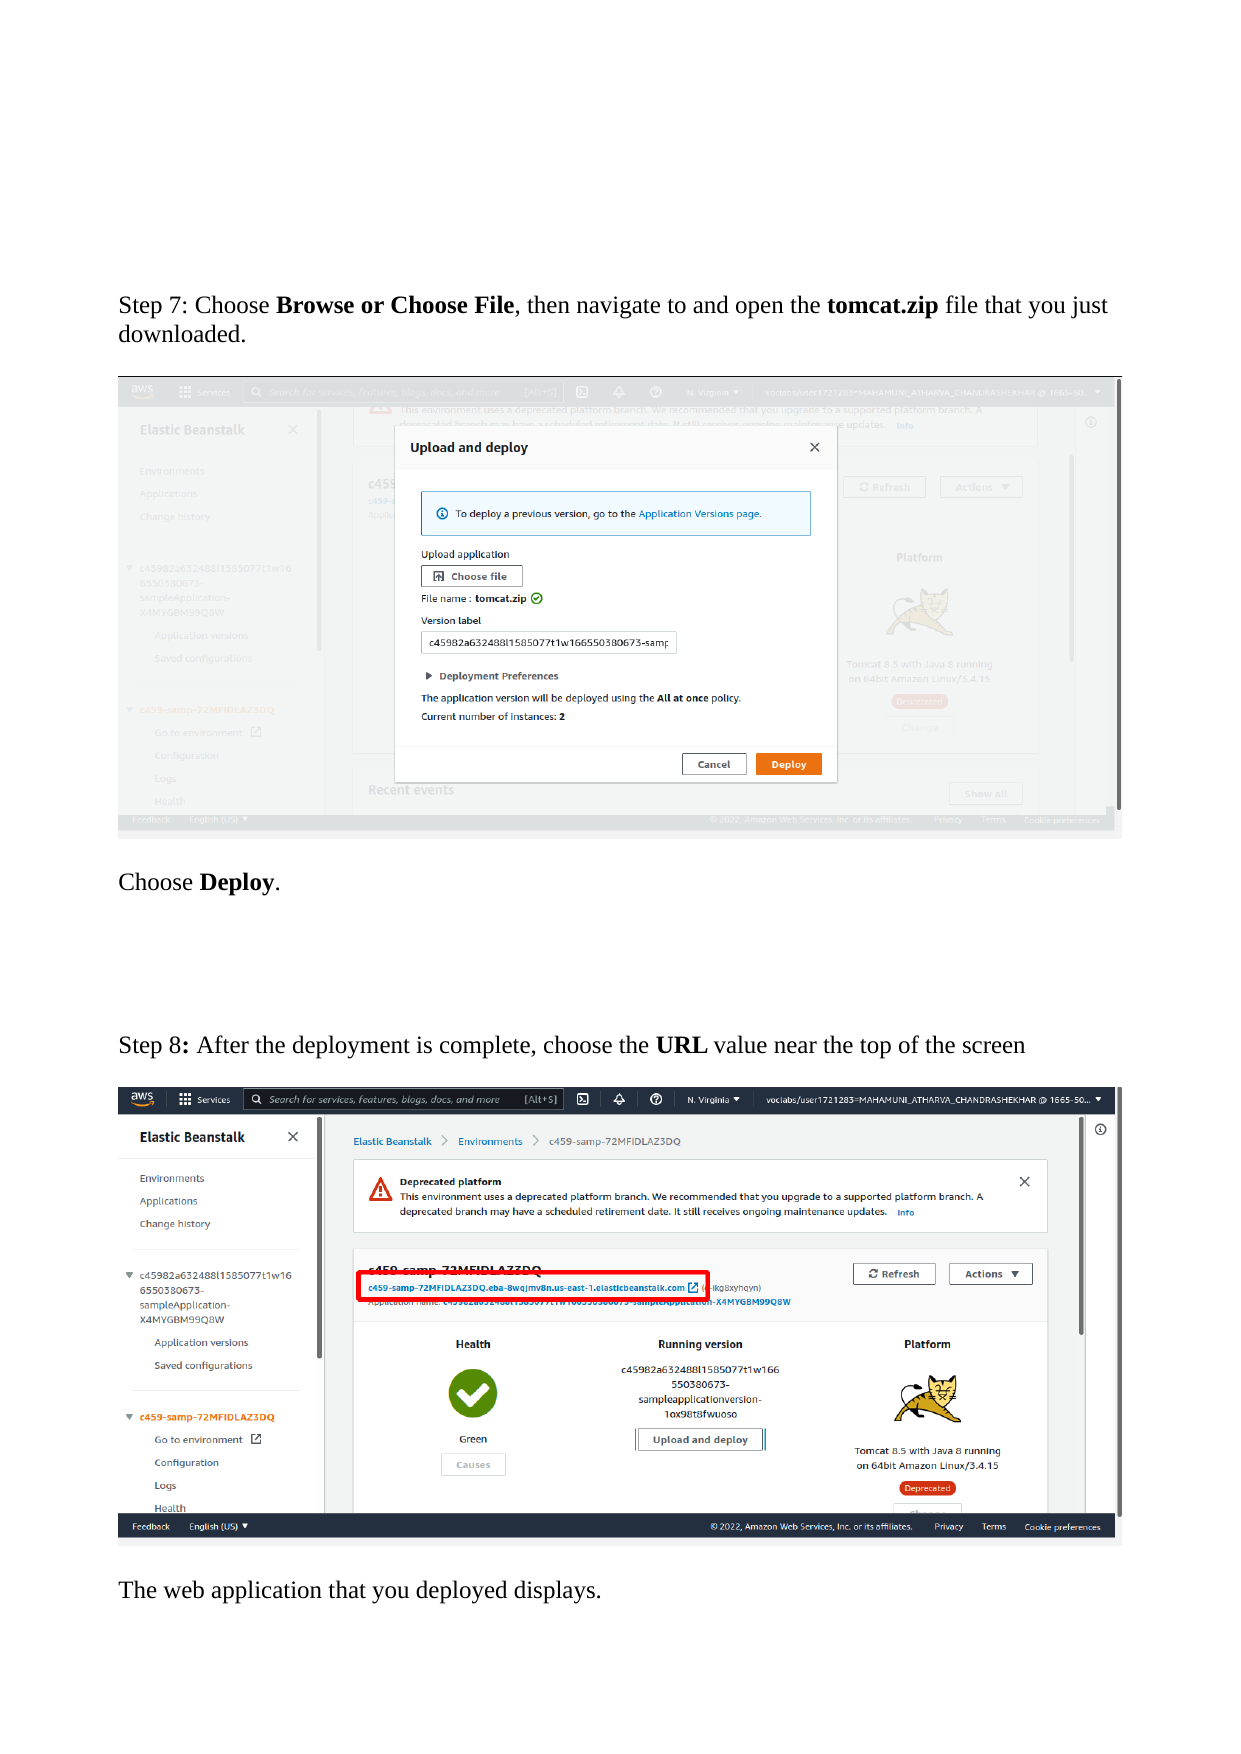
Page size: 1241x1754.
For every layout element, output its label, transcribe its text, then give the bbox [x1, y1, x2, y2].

picture [118, 1087, 1123, 1546]
text Step 7: Choose Browse or Choose File, then navigate to and open the tomcat.zip file that you just downloaded. [118, 291, 1122, 348]
text The web application that you deployed displays. [118, 1575, 1122, 1603]
text Choose Deploy. [118, 867, 1122, 896]
text Step 8: After the deployment is complete, choose the URL value near the top of the screen [118, 1030, 1122, 1087]
picture [118, 376, 1123, 839]
